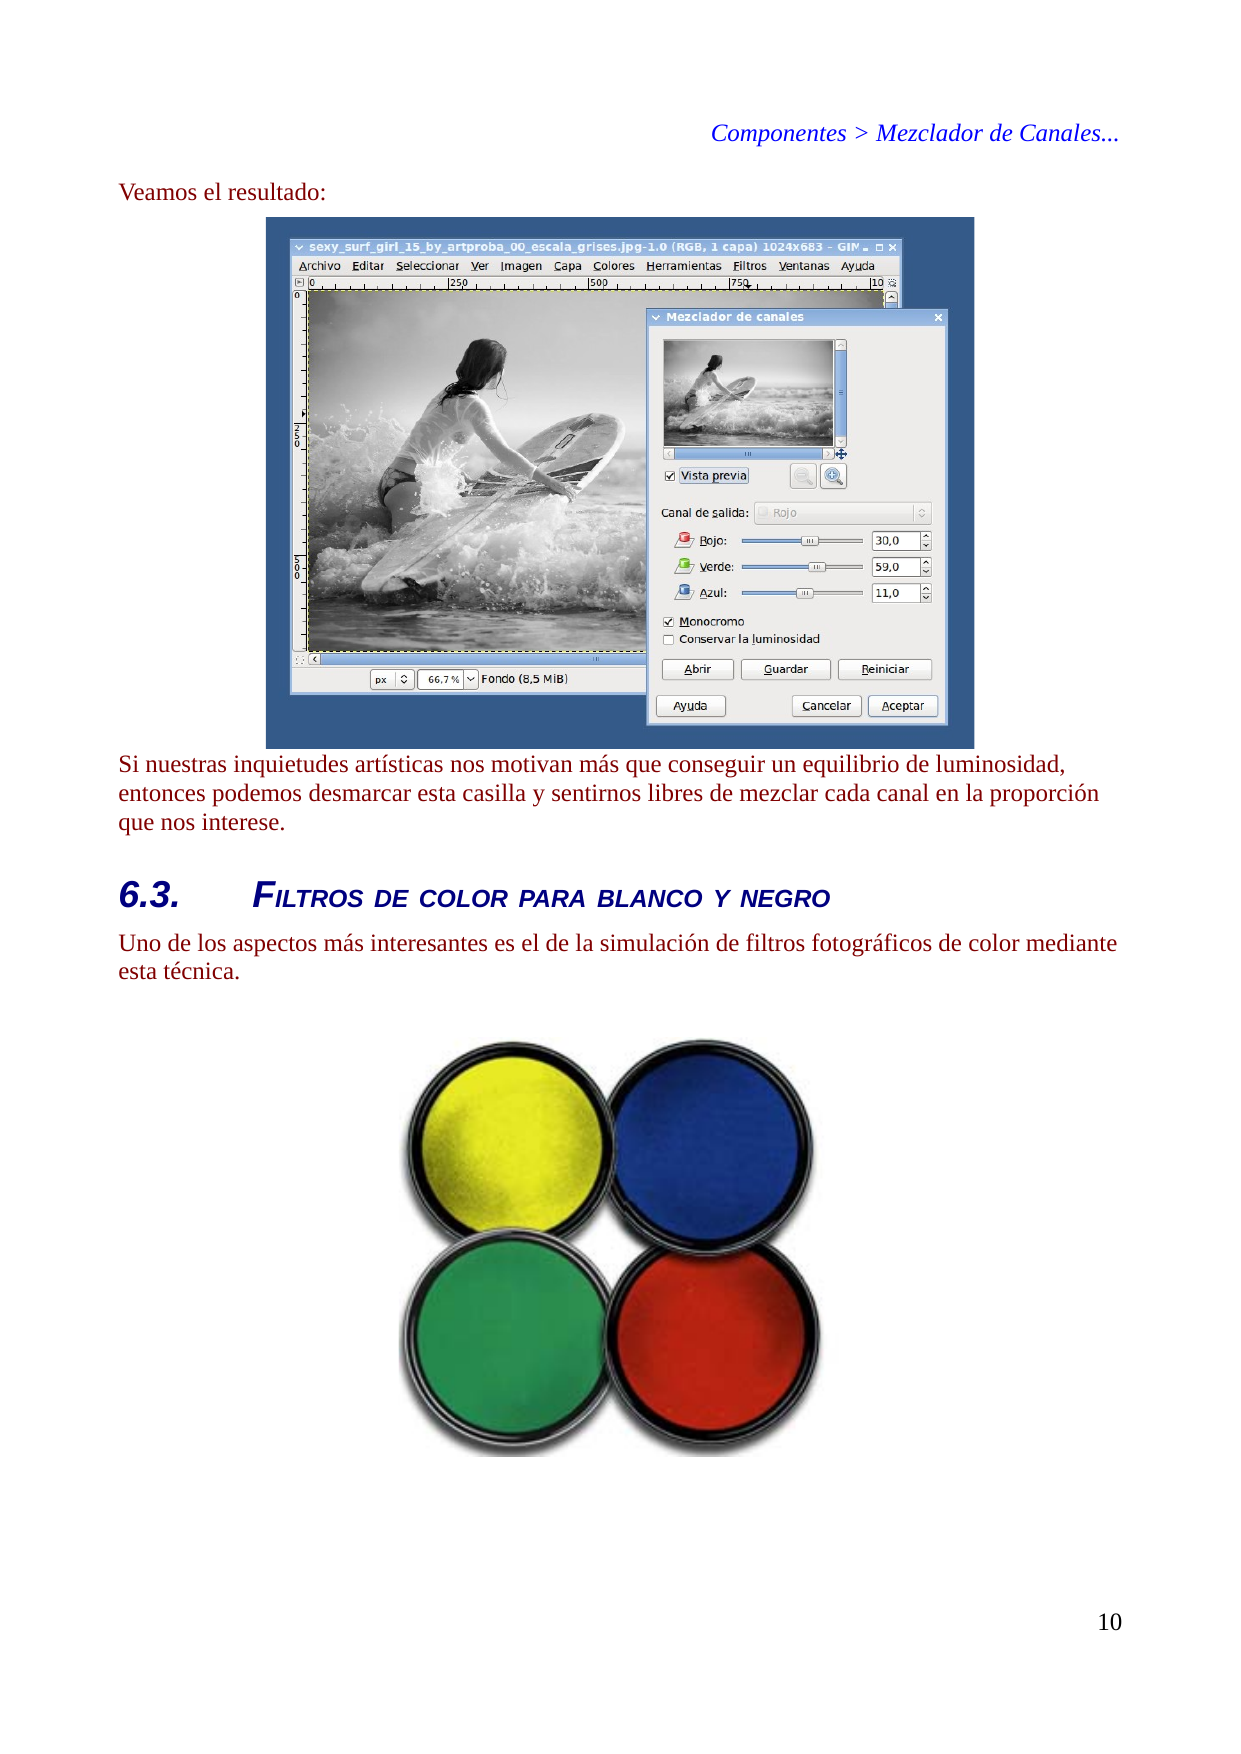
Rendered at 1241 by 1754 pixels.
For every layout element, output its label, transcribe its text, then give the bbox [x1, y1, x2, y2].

text Uno de los aspectos más interesantes es el de la simulación de filtros fotográficos de color mediante esta técnica. [118, 928, 1122, 985]
text Si nuestras inquietudes artísticas nos motivan más que conseguir un equilibrio de luminosidad, entonces podemos desmarcar esta casilla y sentirnos libres de mezclar cada canal en la proporción que nos interese. [118, 218, 1122, 835]
picture [265, 217, 975, 749]
subtitle Filtros de color para blanco y negro [118, 872, 1122, 915]
text Veamos el resultado: [118, 177, 1122, 206]
picture [398, 1037, 842, 1457]
